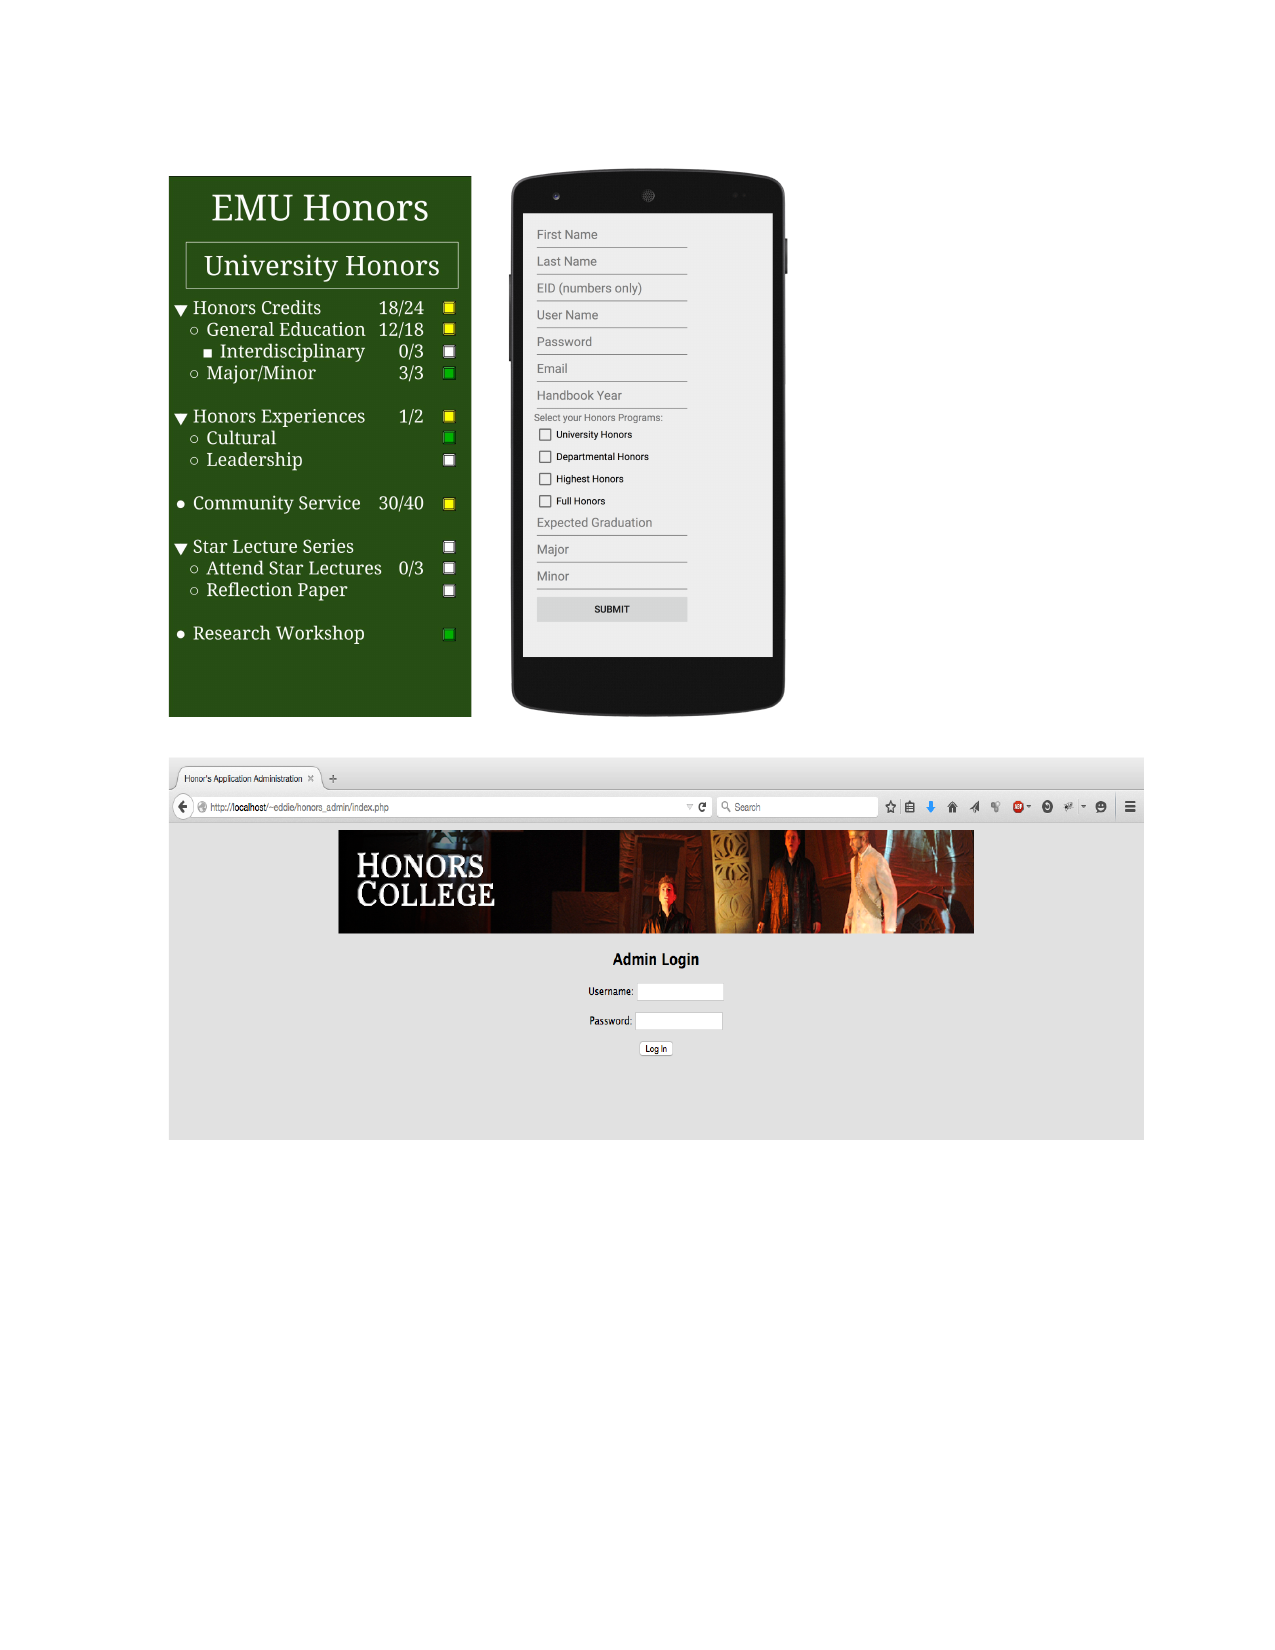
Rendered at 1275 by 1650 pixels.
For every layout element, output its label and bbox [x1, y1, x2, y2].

picture [508, 168, 788, 717]
picture [168, 757, 1144, 1140]
picture [168, 176, 472, 717]
